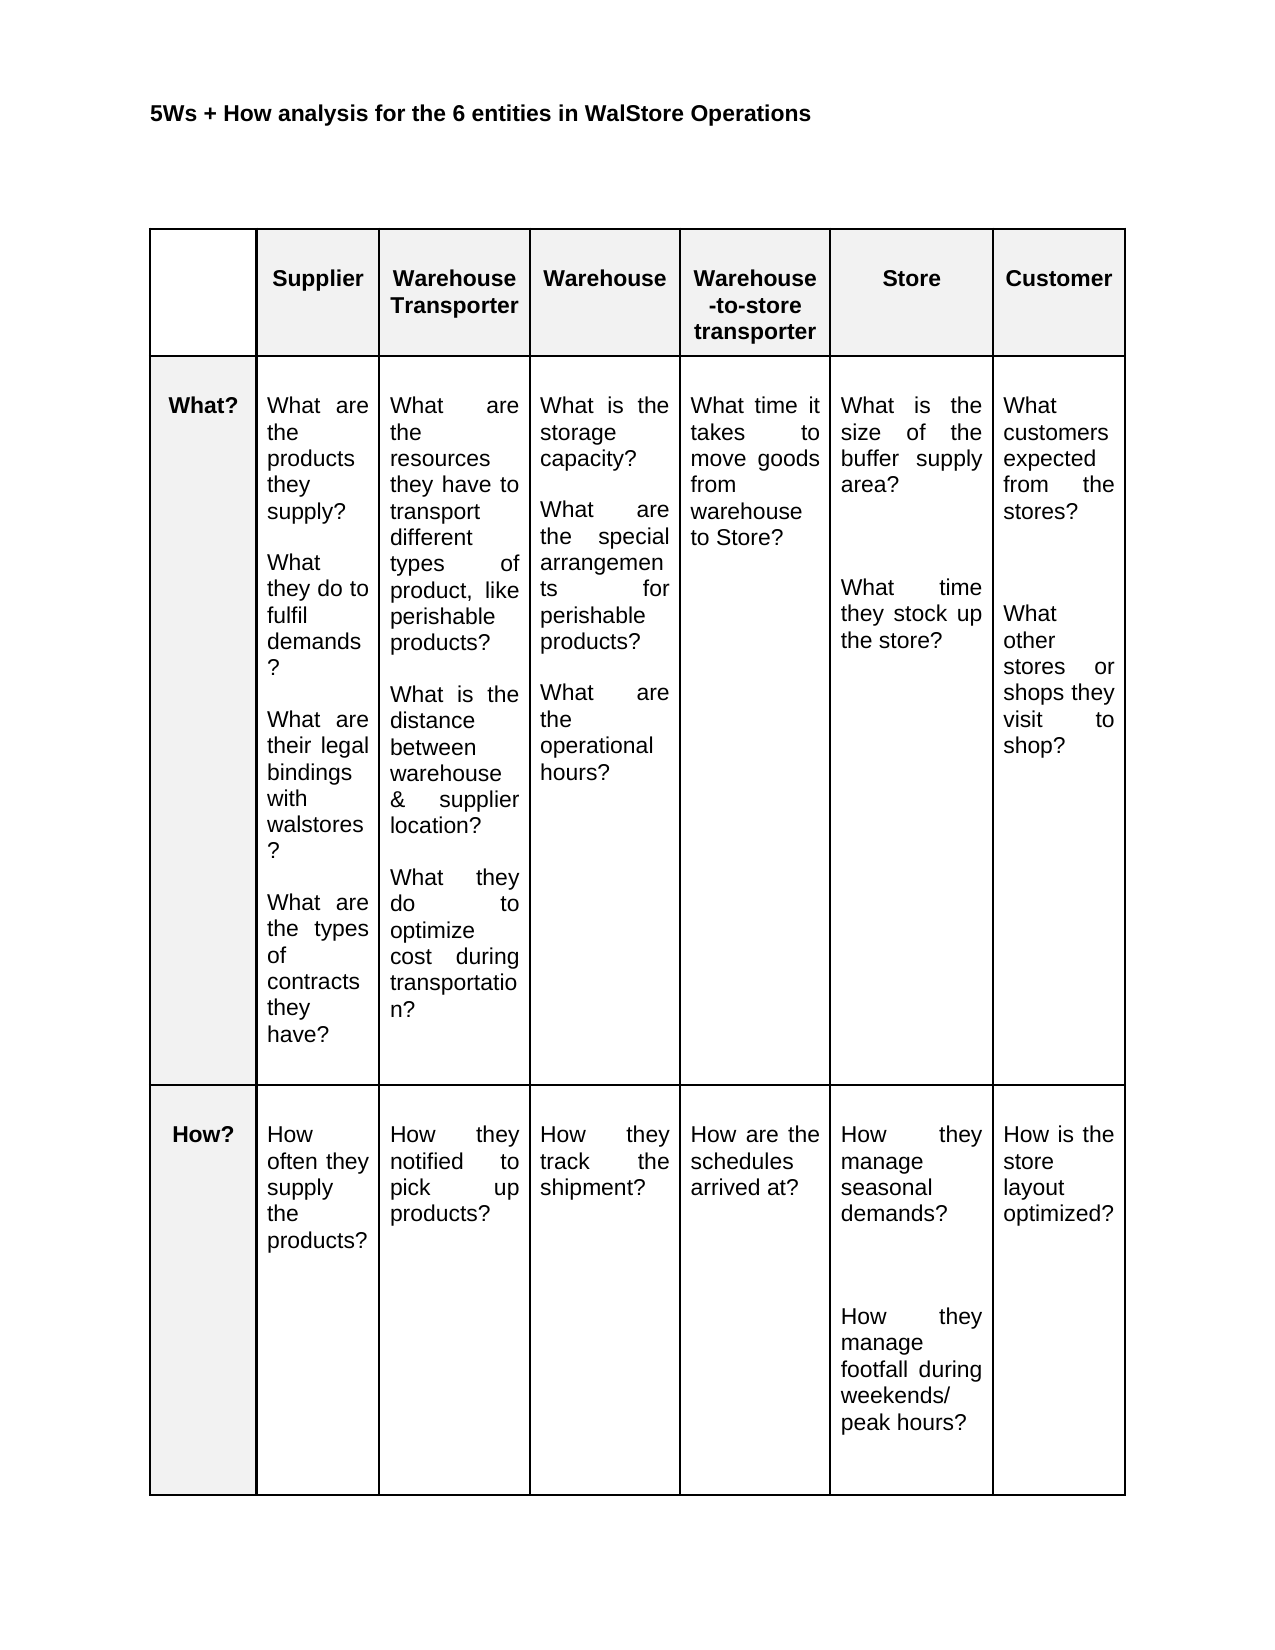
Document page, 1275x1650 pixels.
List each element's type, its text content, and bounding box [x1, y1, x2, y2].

table_cell How are the schedules arrived at? [681, 1086, 829, 1494]
table_header Supplier [258, 230, 378, 355]
table_cell How they track the shipment? [531, 1086, 679, 1494]
table_cell What are the resources they have to transport different types of product, like perishable products? What is the distance between warehouse & supplier location? What they do to optimize cost during transportation? [380, 357, 529, 1084]
table_cell How is the store layout optimized? [994, 1086, 1124, 1494]
table_header Warehouse Transporter [380, 230, 529, 355]
table_header Customer [994, 230, 1124, 355]
table_cell What? [151, 357, 255, 1084]
table_header Warehouse-to-store transporter [681, 230, 829, 355]
table_header Store [831, 230, 992, 355]
table_cell What are the products they supply? What they do to fulfil demands? What are their legal bindings with walstores? What are the types of contracts they have? [258, 357, 378, 1084]
table_cell How they notified to pick up products? [380, 1086, 529, 1494]
table_header [151, 230, 255, 355]
table_header Warehouse [531, 230, 679, 355]
table_cell What is the size of the buffer supply area? What time they stock up the store? [831, 357, 992, 1084]
table_cell How often they supply the products? [258, 1086, 378, 1494]
table_cell How? [151, 1086, 255, 1494]
table_cell What time it takes to move goods from warehouse to Store? [681, 357, 829, 1084]
table_cell How they manage seasonal demands? How they manage footfall during weekends/ peak hours? [831, 1086, 992, 1494]
text 5Ws + How analysis for the 6 entities in WalStore Operations [150, 100, 1125, 126]
table_cell What customers expected from the stores? What other stores or shops they visit to shop? [994, 357, 1124, 1084]
table_cell What is the storage capacity? What are the special arrangements for perishable products? What are the operational hours? [531, 357, 679, 1084]
